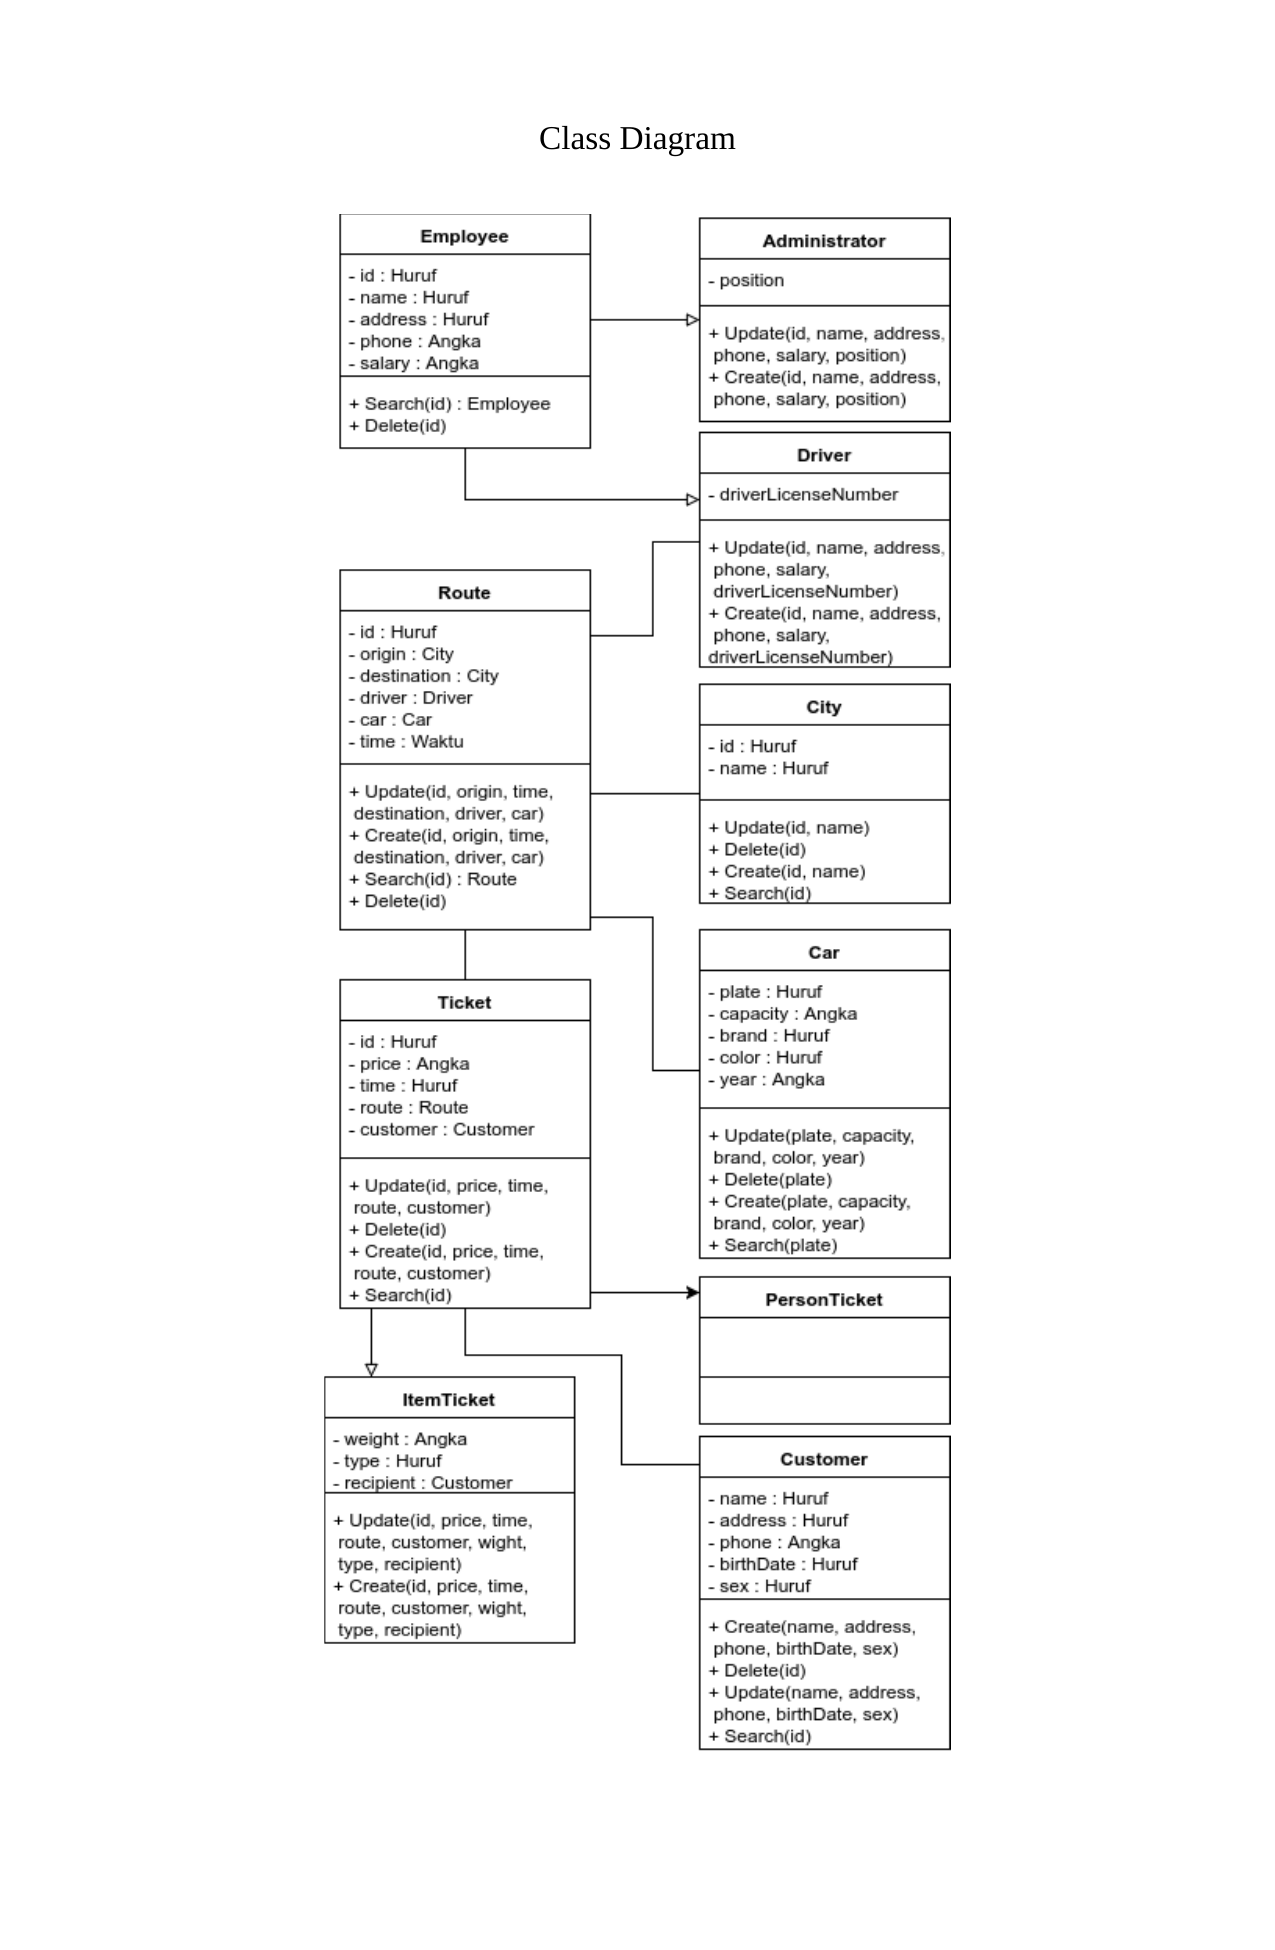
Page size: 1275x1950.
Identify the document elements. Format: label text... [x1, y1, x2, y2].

picture [324, 214, 951, 1755]
text Class Diagram [118, 118, 1157, 156]
